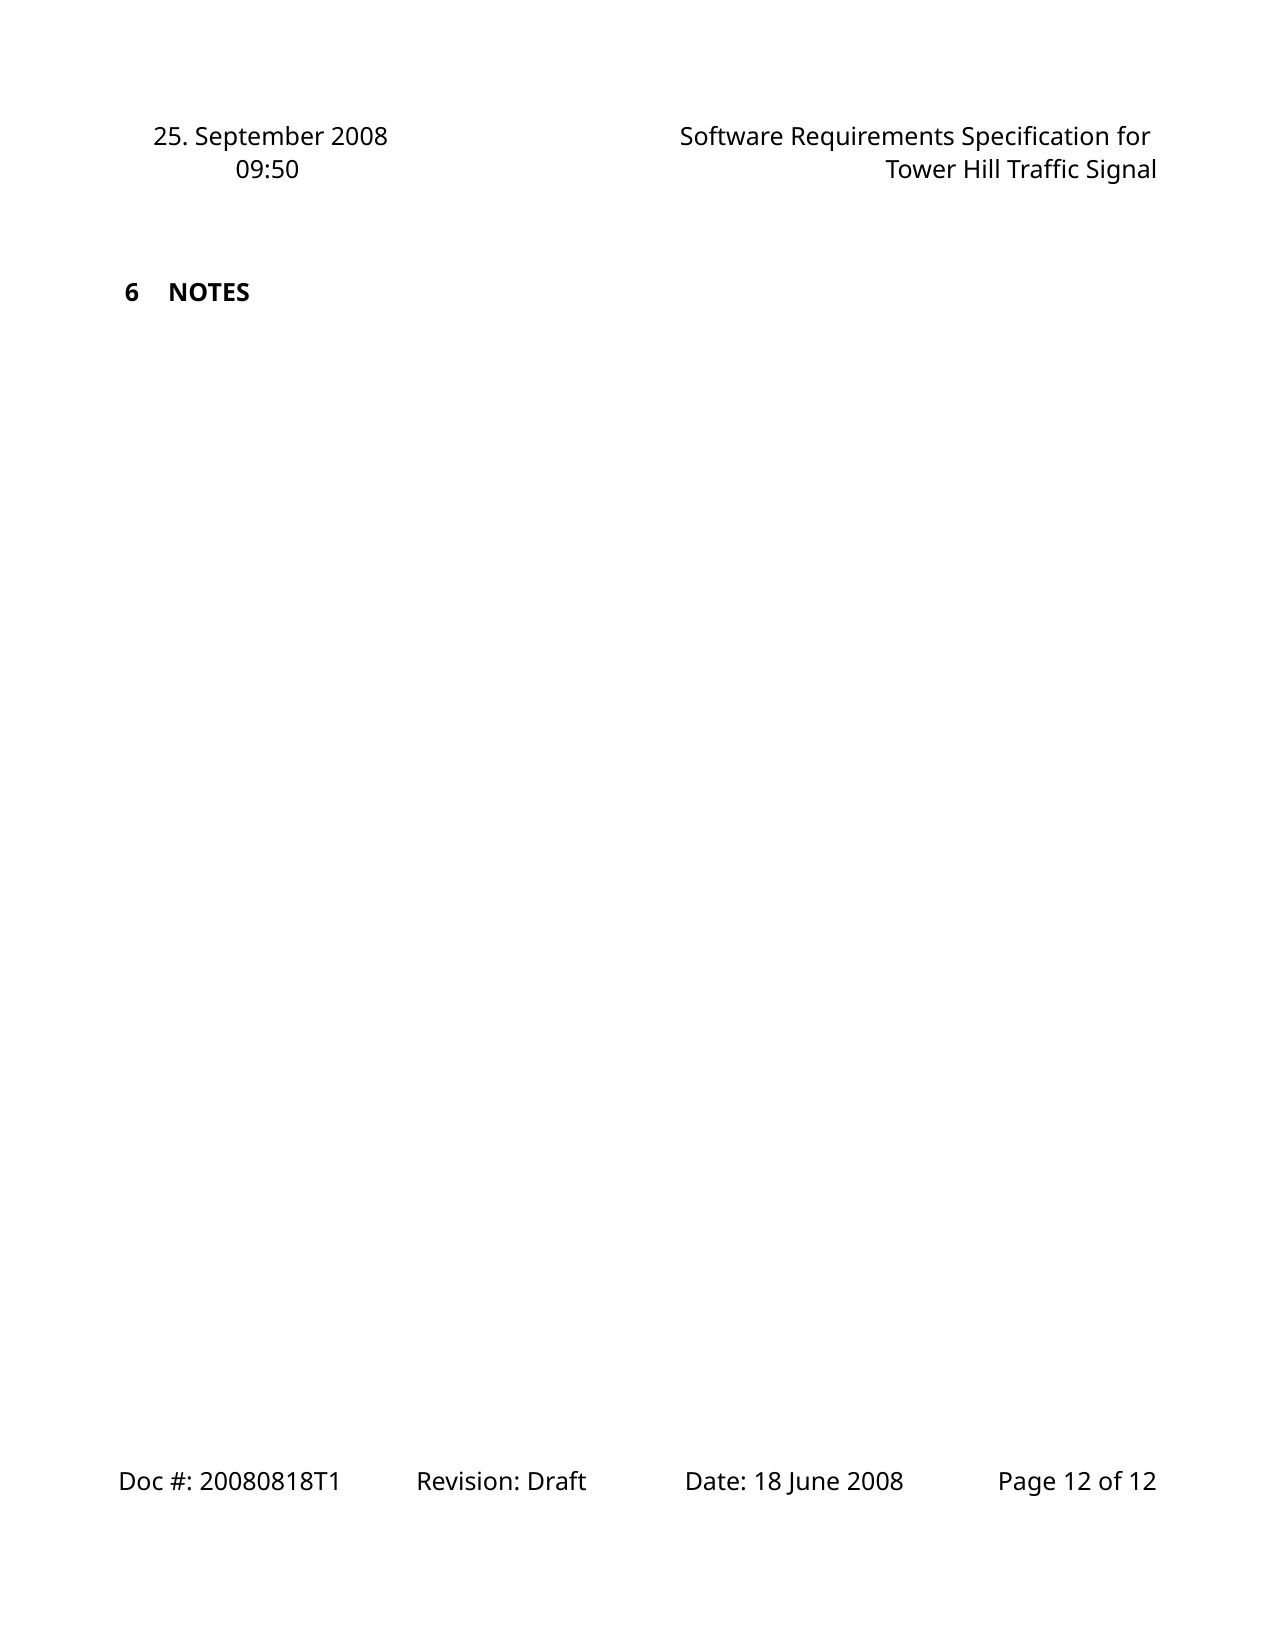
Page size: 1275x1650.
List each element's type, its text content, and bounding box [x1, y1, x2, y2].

subtitle NOTES [118, 275, 1157, 309]
